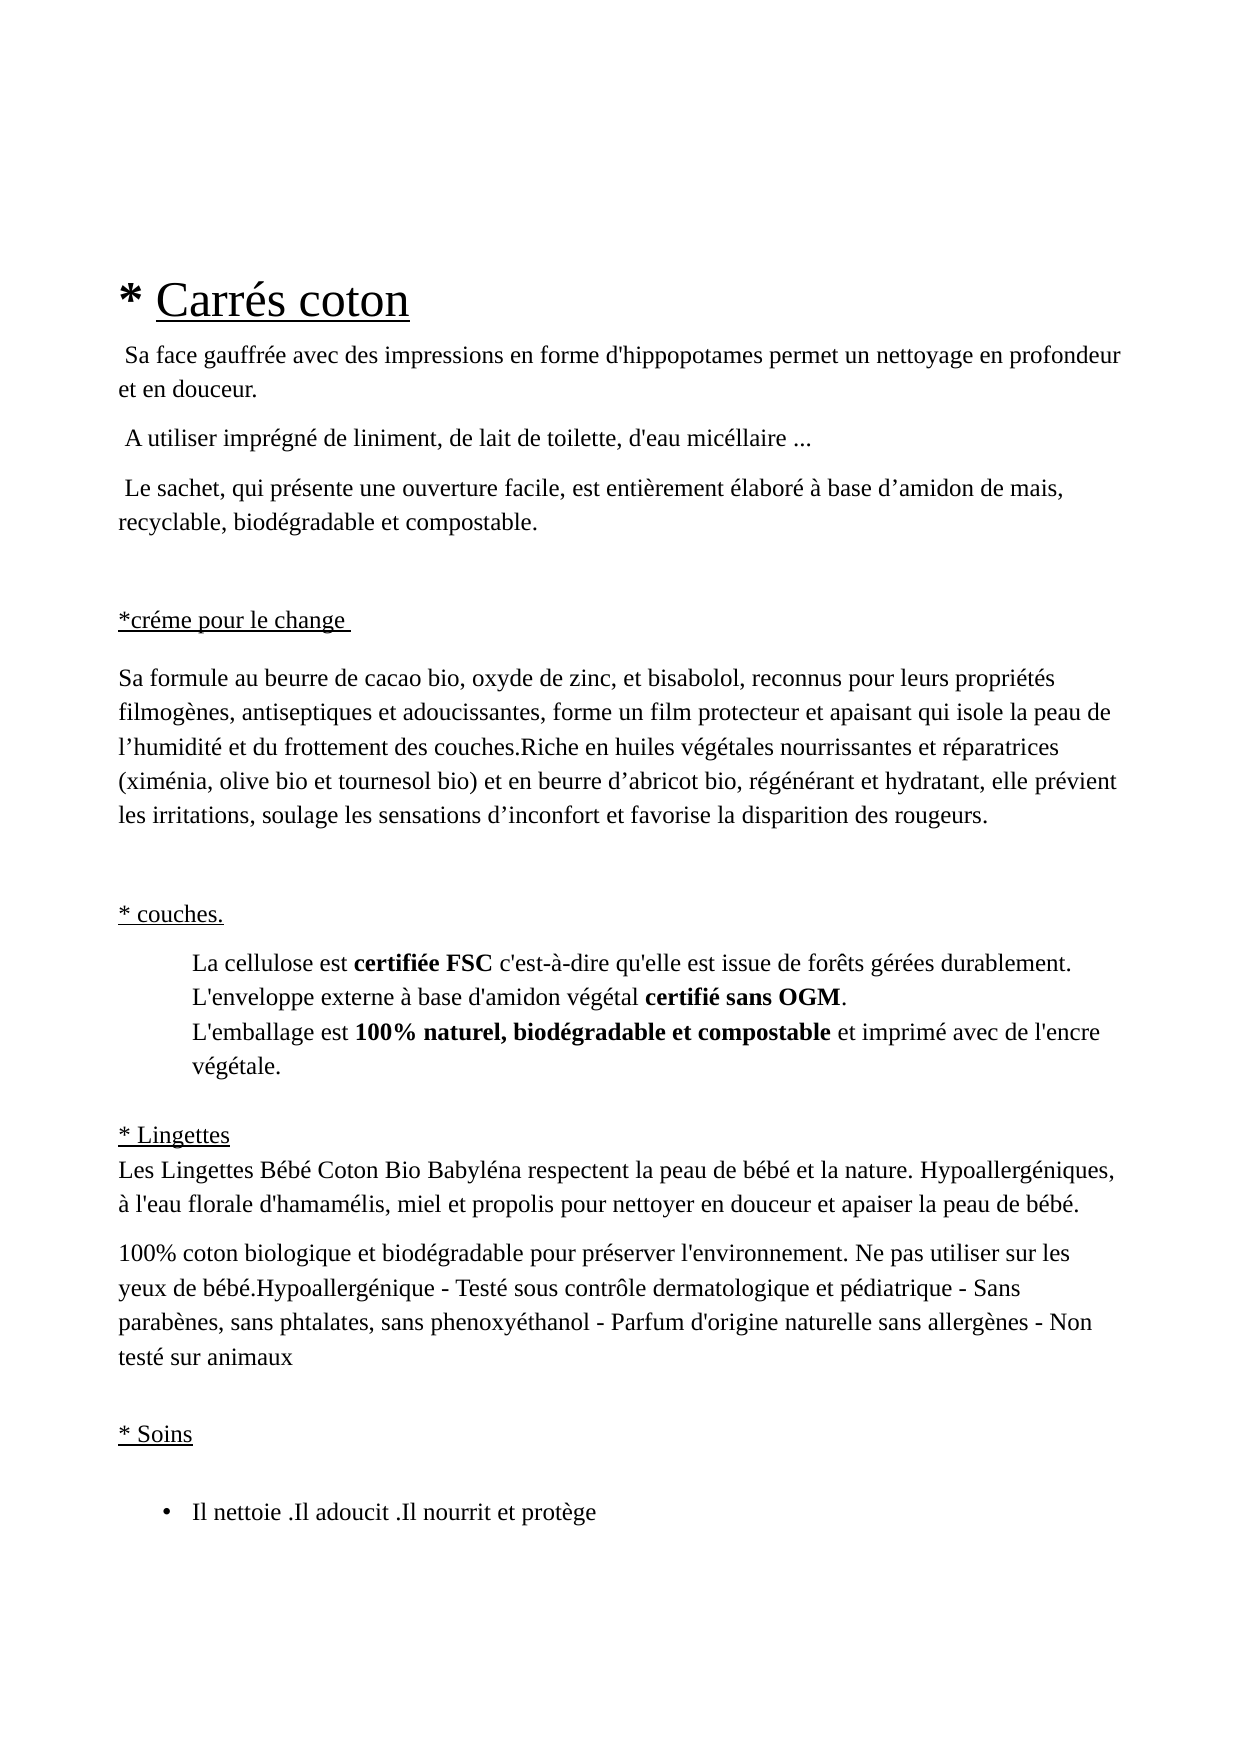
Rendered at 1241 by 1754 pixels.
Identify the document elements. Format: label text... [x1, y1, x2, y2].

text Les Lingettes Bébé Coton Bio Babyléna respectent la peau de bébé et la nature. Hypoallergéniques, à l'eau florale d'hamamélis, miel et propolis pour nettoyer en douceur et apaiser la peau de bébé. [118, 1155, 1122, 1218]
list L'emballage est 100% naturel, biodégradable et compostable et imprimé avec de l'encre végétale. [162, 1017, 1122, 1080]
text *créme pour le change [118, 605, 1122, 634]
text Sa face gauffrée avec des impressions en forme d'hippopotames permet un nettoyage en profondeur et en douceur. [118, 340, 1122, 403]
text Sa formule au beurre de cacao bio, oxyde de zinc, et bisabolol, reconnus pour leurs propriétés filmogènes, antiseptiques et adoucissantes, forme un film protecteur et apaisant qui isole la peau de l’humidité et du frottement des couches.Riche en huiles végétales nourrissantes et réparatrices (ximénia, olive bio et tournesol bio) et en beurre d’abricot bio, régénérant et hydratant, elle prévient les irritations, soulage les sensations d’inconfort et favorise la disparition des rougeurs. [118, 663, 1122, 829]
text * Lingettes [118, 1120, 1122, 1149]
text * Soins [118, 1419, 1122, 1448]
list Il nettoie .Il adoucit .Il nourrit et protège [162, 1497, 1122, 1526]
list L'enveloppe externe à base d'amidon végétal certifié sans OGM. [162, 982, 1122, 1011]
text Le sachet, qui présente une ouverture facile, est entièrement élaboré à base d’amidon de mais, recyclable, biodégradable et compostable. [118, 473, 1122, 536]
text * couches. [118, 899, 1122, 927]
text A utiliser imprégné de liniment, de lait de toilette, d'eau micéllaire ... [118, 423, 1122, 452]
text 100% coton biologique et biodégradable pour préserver l'environnement. Ne pas utiliser sur les yeux de bébé.Hypoallergénique - Testé sous contrôle dermatologique et pédiatrique - Sans parabènes, sans phtalates, sans phenoxyéthanol - Parfum d'origine naturelle sans allergènes - Non testé sur animaux [118, 1238, 1122, 1370]
list La cellulose est certifiée FSC c'est-à-dire qu'elle est issue de forêts gérées durablement. [162, 948, 1122, 977]
subtitle * Carrés coton [118, 270, 1122, 327]
